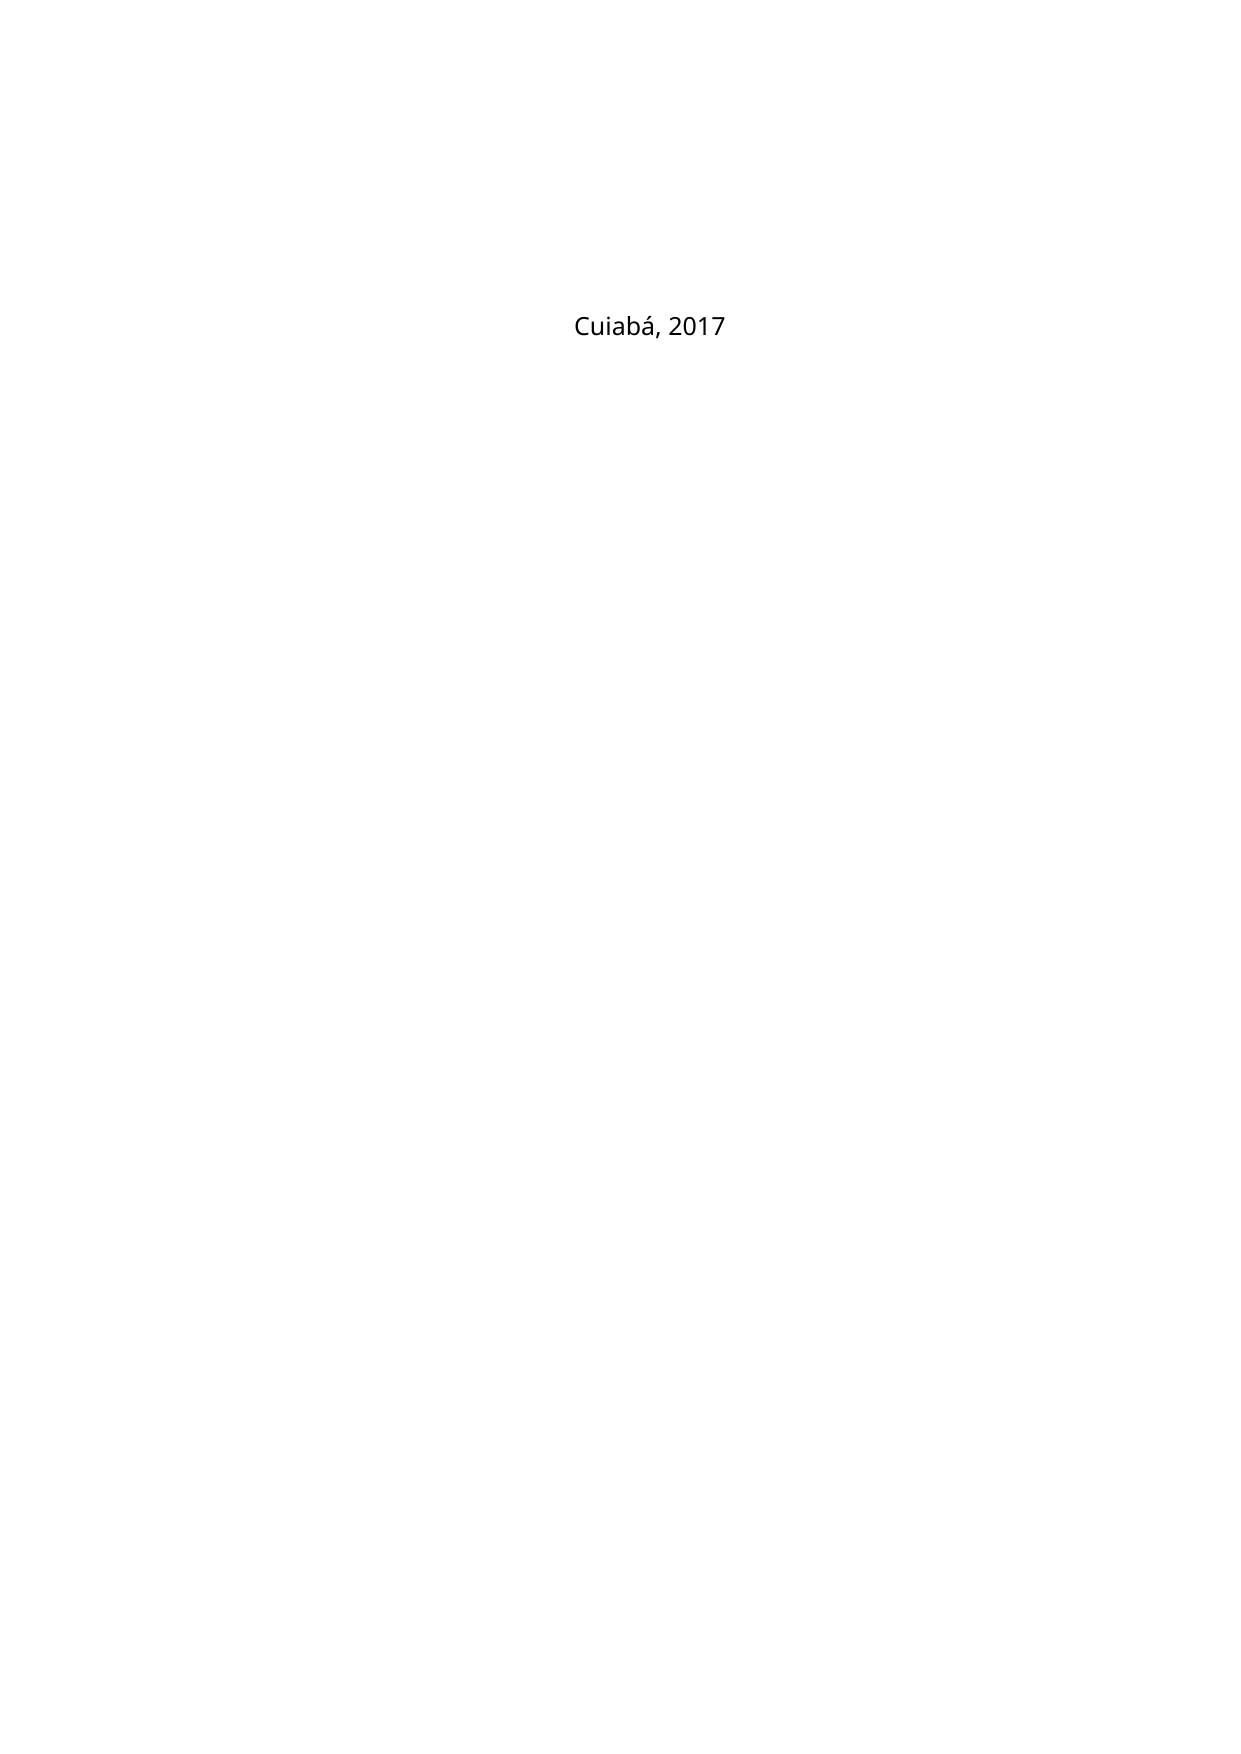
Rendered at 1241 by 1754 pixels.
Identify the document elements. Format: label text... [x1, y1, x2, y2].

text Cuiabá, 2017 [177, 309, 1122, 343]
